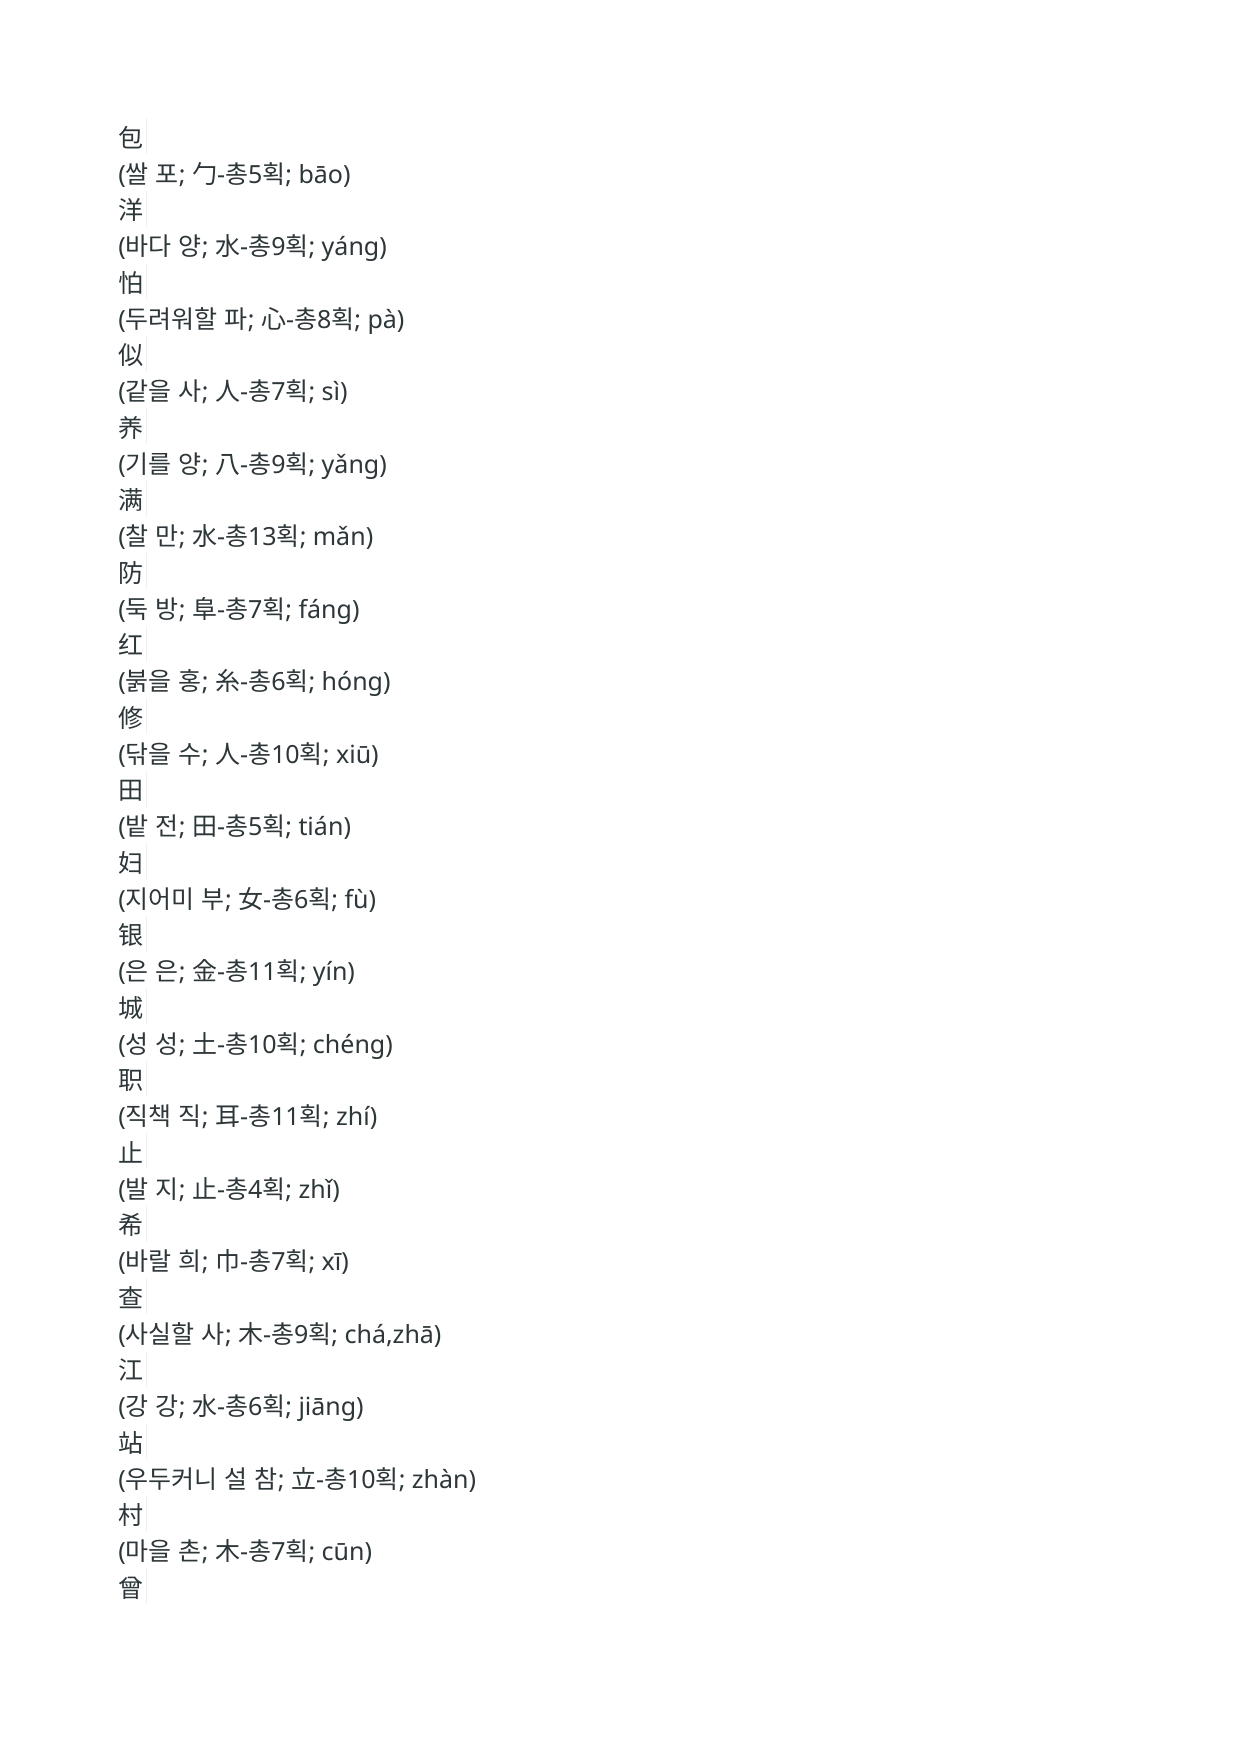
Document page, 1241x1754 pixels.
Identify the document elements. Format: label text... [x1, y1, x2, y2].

text 银 [118, 916, 146, 952]
text [147, 1496, 1122, 1532]
text 止 [118, 1133, 146, 1169]
text [147, 481, 1122, 517]
text 站 [118, 1423, 146, 1459]
text (직책 직; ⽿-총11획; zhí) [118, 1097, 1122, 1133]
text [147, 553, 1122, 589]
text 洋 [118, 191, 146, 227]
text (바랄 희; ⼱-총7획; xī) [118, 1242, 1122, 1278]
text (성 성; ⼟-총10획; chéng) [118, 1024, 1122, 1061]
text (닦을 수; ⼈-총10획; xiū) [118, 734, 1122, 771]
text [147, 1133, 1122, 1169]
text [147, 336, 1122, 372]
text [147, 916, 1122, 952]
text (둑 방; ⾩-총7획; fáng) [118, 589, 1122, 626]
text 田 [118, 771, 146, 807]
text [147, 191, 1122, 227]
text [147, 1278, 1122, 1314]
text (밭 전; ⽥-총5획; tián) [118, 807, 1122, 843]
text (두려워할 파; ⼼-총8획; pà) [118, 299, 1122, 336]
text 修 [118, 698, 146, 734]
text 查 [118, 1278, 146, 1314]
text 曾 [118, 1568, 146, 1604]
text [147, 118, 1122, 154]
text (마을 촌; ⽊-총7획; cūn) [118, 1532, 1122, 1568]
text [147, 988, 1122, 1024]
text 满 [118, 481, 146, 517]
text (찰 만; ⽔-총13획; mǎn) [118, 517, 1122, 553]
text (바다 양; ⽔-총9획; yáng) [118, 227, 1122, 263]
text 养 [118, 408, 146, 444]
text [147, 1351, 1122, 1387]
text [147, 263, 1122, 299]
text 江 [118, 1351, 146, 1387]
text [147, 1061, 1122, 1097]
text (지어미 부; ⼥-총6획; fù) [118, 879, 1122, 916]
text 希 [118, 1206, 146, 1242]
text 防 [118, 553, 146, 589]
text 城 [118, 988, 146, 1024]
text [147, 1206, 1122, 1242]
text [147, 1423, 1122, 1459]
text (강 강; ⽔-총6획; jiāng) [118, 1387, 1122, 1423]
text (발 지; ⽌-총4획; zhǐ) [118, 1169, 1122, 1206]
text [147, 1568, 1122, 1604]
text [147, 771, 1122, 807]
text 包 [118, 118, 146, 154]
text [147, 408, 1122, 444]
text [147, 698, 1122, 734]
text (우두커니 설 참; ⽴-총10획; zhàn) [118, 1459, 1122, 1496]
text (같을 사; ⼈-총7획; sì) [118, 372, 1122, 408]
text 似 [118, 336, 146, 372]
text (쌀 포; ⼓-총5획; bāo) [118, 154, 1122, 191]
text 职 [118, 1061, 146, 1097]
text 红 [118, 626, 146, 662]
text 怕 [118, 263, 146, 299]
text (기를 양; ⼋-총9획; yǎng) [118, 444, 1122, 481]
text 妇 [118, 843, 146, 879]
text 村 [118, 1496, 146, 1532]
text [147, 843, 1122, 879]
text (사실할 사; ⽊-총9획; chá,zhā) [118, 1314, 1122, 1351]
text [147, 626, 1122, 662]
text (은 은; ⾦-총11획; yín) [118, 952, 1122, 988]
text (붉을 홍; ⽷-총6획; hóng) [118, 662, 1122, 698]
